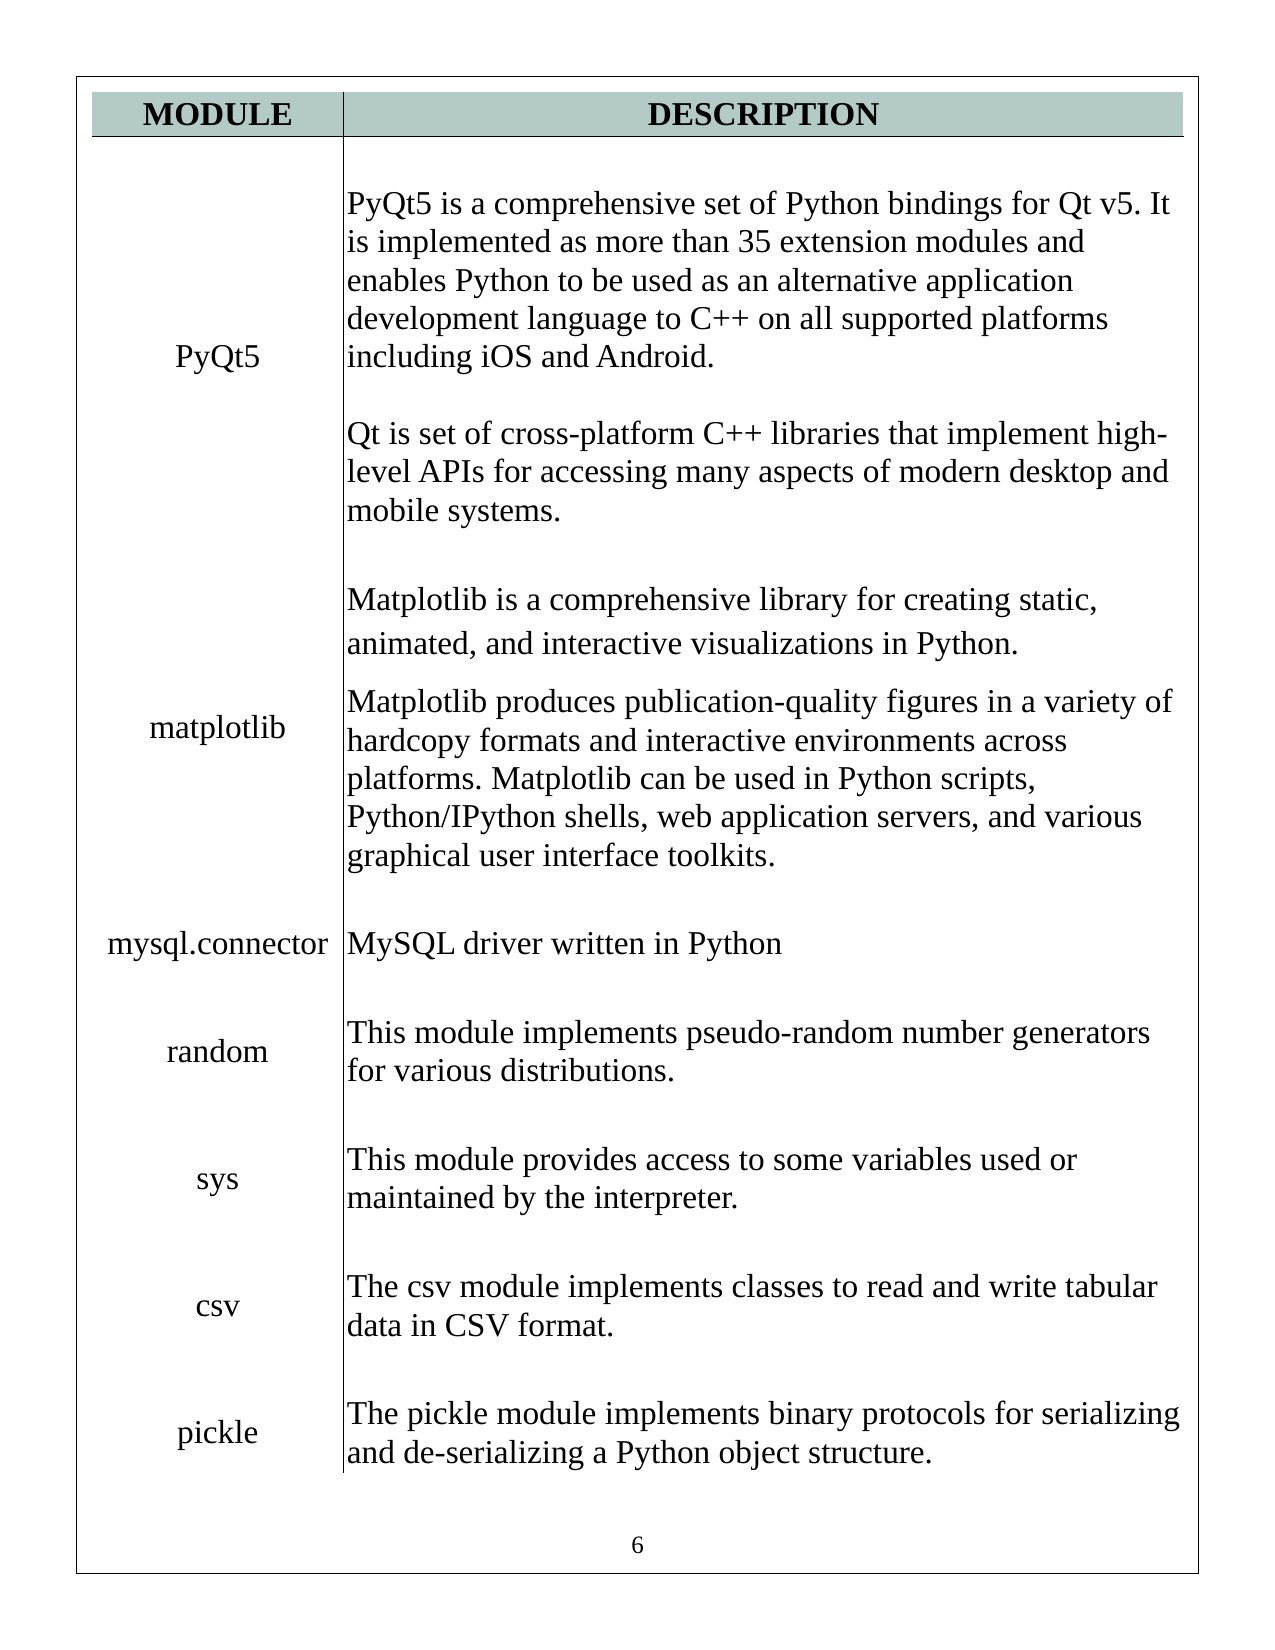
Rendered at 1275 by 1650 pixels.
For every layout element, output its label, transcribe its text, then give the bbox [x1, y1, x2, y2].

table_cell [344, 1092, 1183, 1136]
table_cell [344, 531, 1183, 576]
table_cell pickle [92, 1391, 343, 1473]
table_cell [344, 1219, 1183, 1263]
table_cell [344, 1346, 1183, 1391]
table_cell This module implements pseudo-random number generators for various distributions. [344, 1009, 1183, 1092]
table_header MODULE [92, 92, 343, 136]
table_cell MySQL driver written in Python [344, 921, 1183, 965]
table_cell [92, 965, 343, 1009]
table_cell PyQt5 is a comprehensive set of Python bindings for Qt v5. It is implemented as more than 35 extension modules and enables Python to be used as an alternative application development language to C++ on all supported platforms including iOS and Android. Qt is set of cross-platform C++ libraries that implement high-level APIs for accessing many aspects of modern desktop and mobile systems. [344, 180, 1183, 531]
table_cell [344, 137, 1183, 180]
table_cell [92, 1219, 343, 1263]
table_header DESCRIPTION [344, 92, 1183, 136]
table_cell [92, 137, 343, 180]
table_cell PyQt5 [92, 180, 343, 531]
table_cell [92, 531, 343, 576]
table_cell [92, 1092, 343, 1136]
table_cell [344, 876, 1183, 921]
table_cell sys [92, 1136, 343, 1219]
table_cell [92, 1346, 343, 1391]
table_cell csv [92, 1264, 343, 1346]
table_cell [92, 876, 343, 921]
table_cell random [92, 1009, 343, 1092]
table_cell mysql.connector [92, 921, 343, 965]
table_cell The csv module implements classes to read and write tabular data in CSV format. [344, 1264, 1183, 1346]
table_cell The pickle module implements binary protocols for serializing and de-serializing a Python object structure. [344, 1391, 1183, 1473]
table_cell Matplotlib is a comprehensive library for creating static, animated, and interactive visualizations in Python. Matplotlib produces publication-quality figures in a variety of hardcopy formats and interactive environments across platforms. Matplotlib can be used in Python scripts, Python/IPython shells, web application servers, and various graphical user interface toolkits. [344, 576, 1183, 876]
table_cell [344, 965, 1183, 1009]
table_cell matplotlib [92, 576, 343, 876]
table_cell This module provides access to some variables used or maintained by the interpreter. [344, 1136, 1183, 1219]
